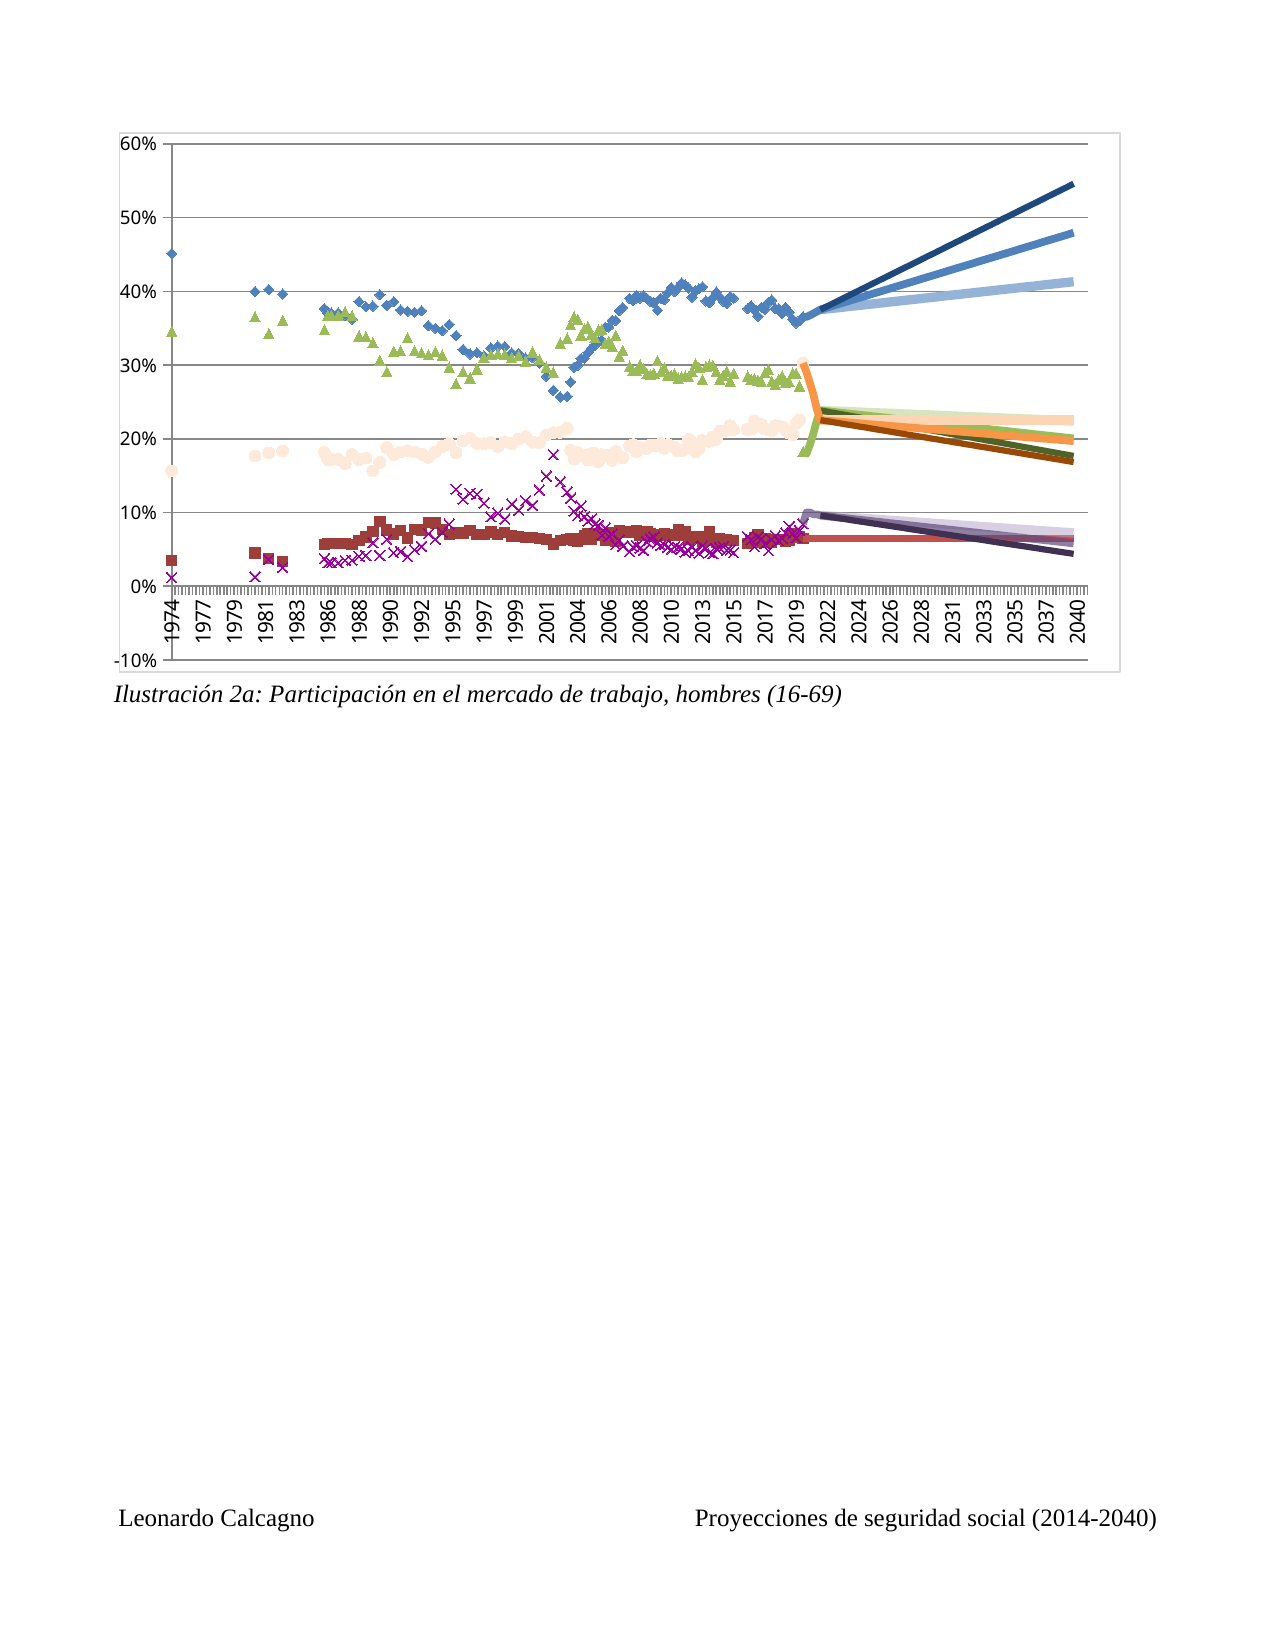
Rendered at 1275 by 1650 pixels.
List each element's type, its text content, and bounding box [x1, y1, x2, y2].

text Ilustración 2a: Participación en el mercado de trabajo, hombres (16-69) [113, 131, 1162, 708]
